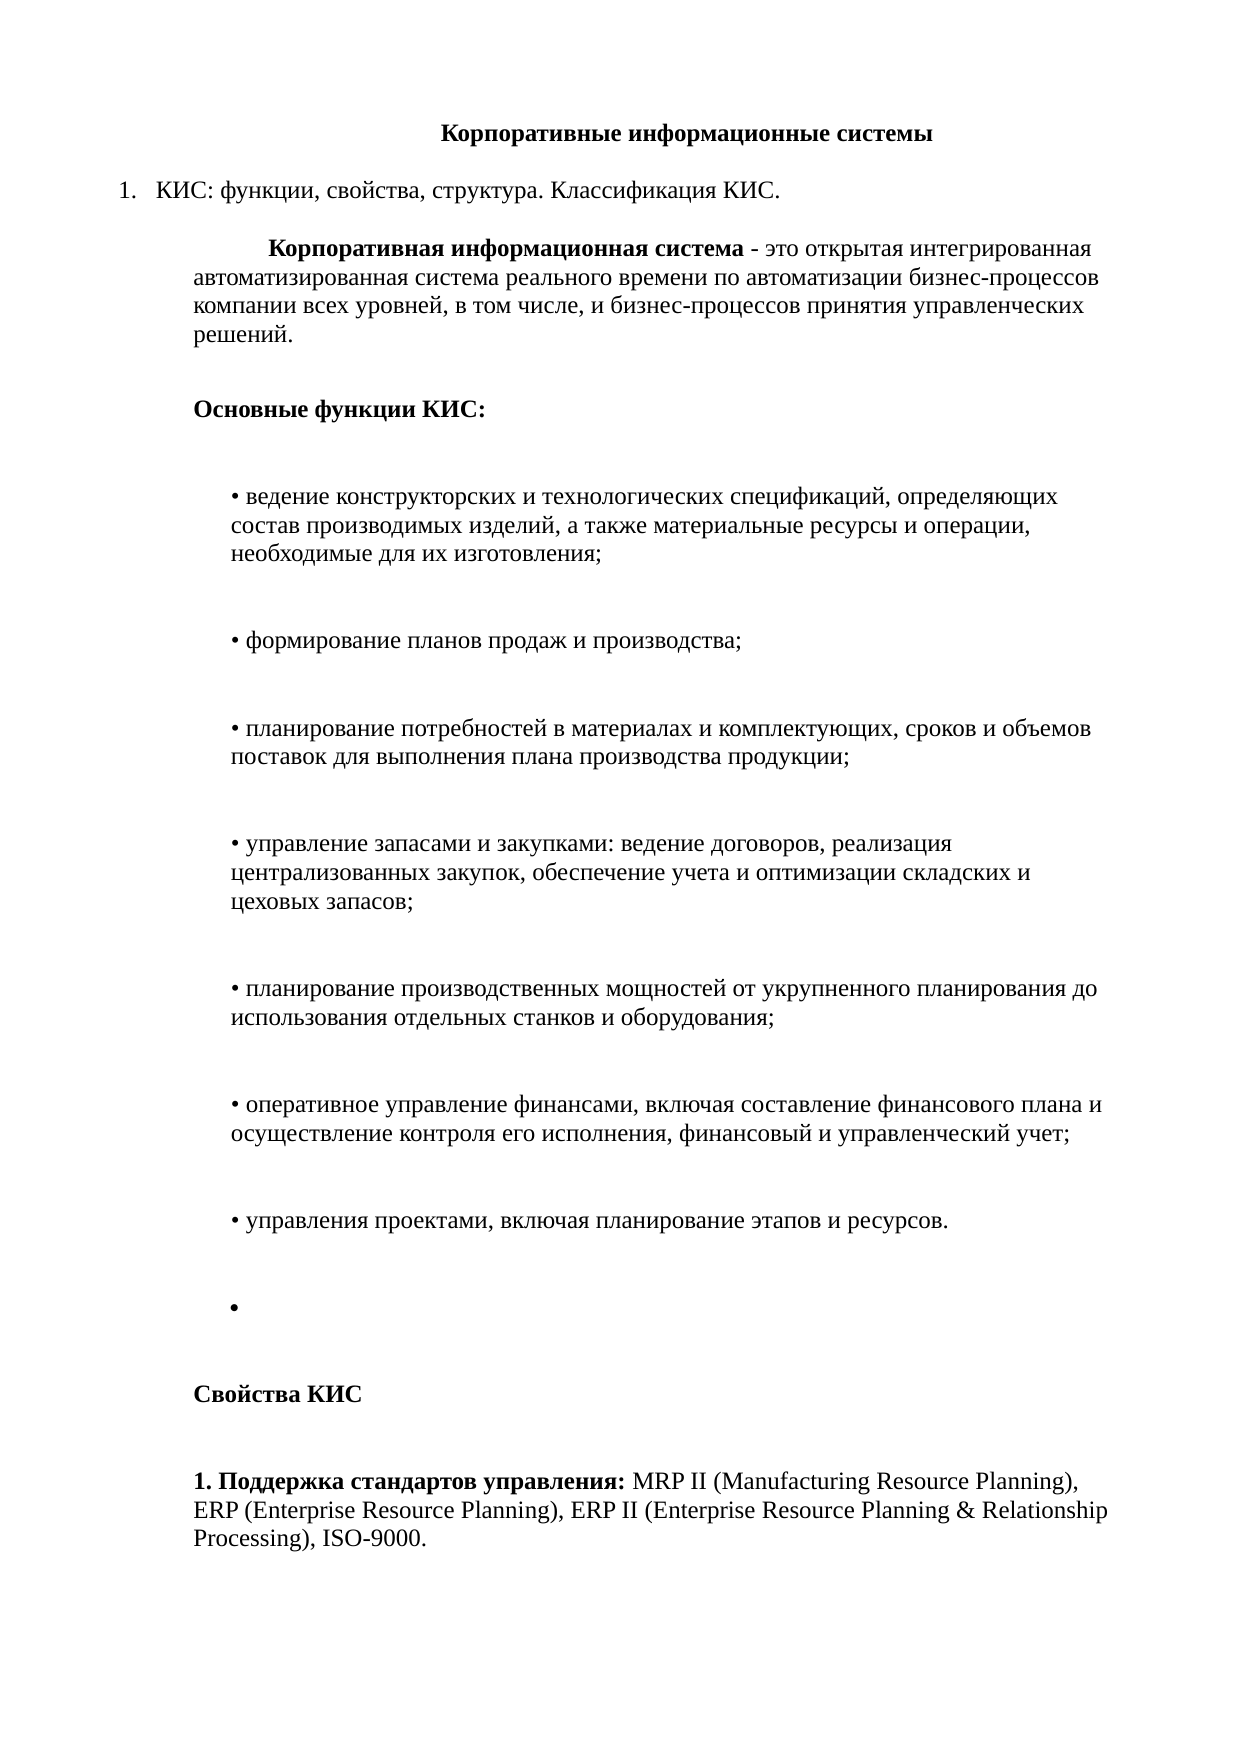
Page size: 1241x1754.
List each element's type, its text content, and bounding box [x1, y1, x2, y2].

text Корпоративные информационные системы [252, 118, 1122, 147]
text Свойства КИС [193, 1379, 1122, 1408]
text 1. Поддержка стандартов управления: MRP II (Manufacturing Resource Planning), ERP (Enterprise Resource Planning), ERP II (Enterprise Resource Planning & Relationship Processing), ISO-9000. [193, 1466, 1122, 1552]
text • ведение конструкторских и технологических спецификаций, определяющих состав производимых изделий, а также материальные ресурсы и операции, необходимые для их изготовления; [231, 481, 1122, 567]
list Корпоративная информационная система - это открытая интегрированная автоматизированная система реального времени по автоматизации бизнес-процессов компании всех уровней, в том числе, и бизнес-процессов принятия управленческих решений. [193, 233, 1122, 348]
text • оперативное управление финансами, включая составление финансового плана и осуществление контроля его исполнения, финансовый и управленческий учет; [231, 1089, 1122, 1146]
text • планирование потребностей в материалах и комплектующих, сроков и объемов поставок для выполнения плана производства продукции; [231, 713, 1122, 770]
text • управления проектами, включая планирование этапов и ресурсов. [231, 1205, 1122, 1233]
list КИС: функции, свойства, структура. Классификация КИС. [118, 176, 1122, 204]
text • формирование планов продаж и производства; [231, 626, 1122, 654]
text • управление запасами и закупками: ведение договоров, реализация централизованных закупок, обеспечение учета и оптимизации складских и цеховых запасов; [231, 828, 1122, 915]
text • планирование производственных мощностей от укрупненного планирования до использования отдельных станков и оборудования; [231, 973, 1122, 1031]
text Основные функции КИС: [193, 394, 1122, 423]
